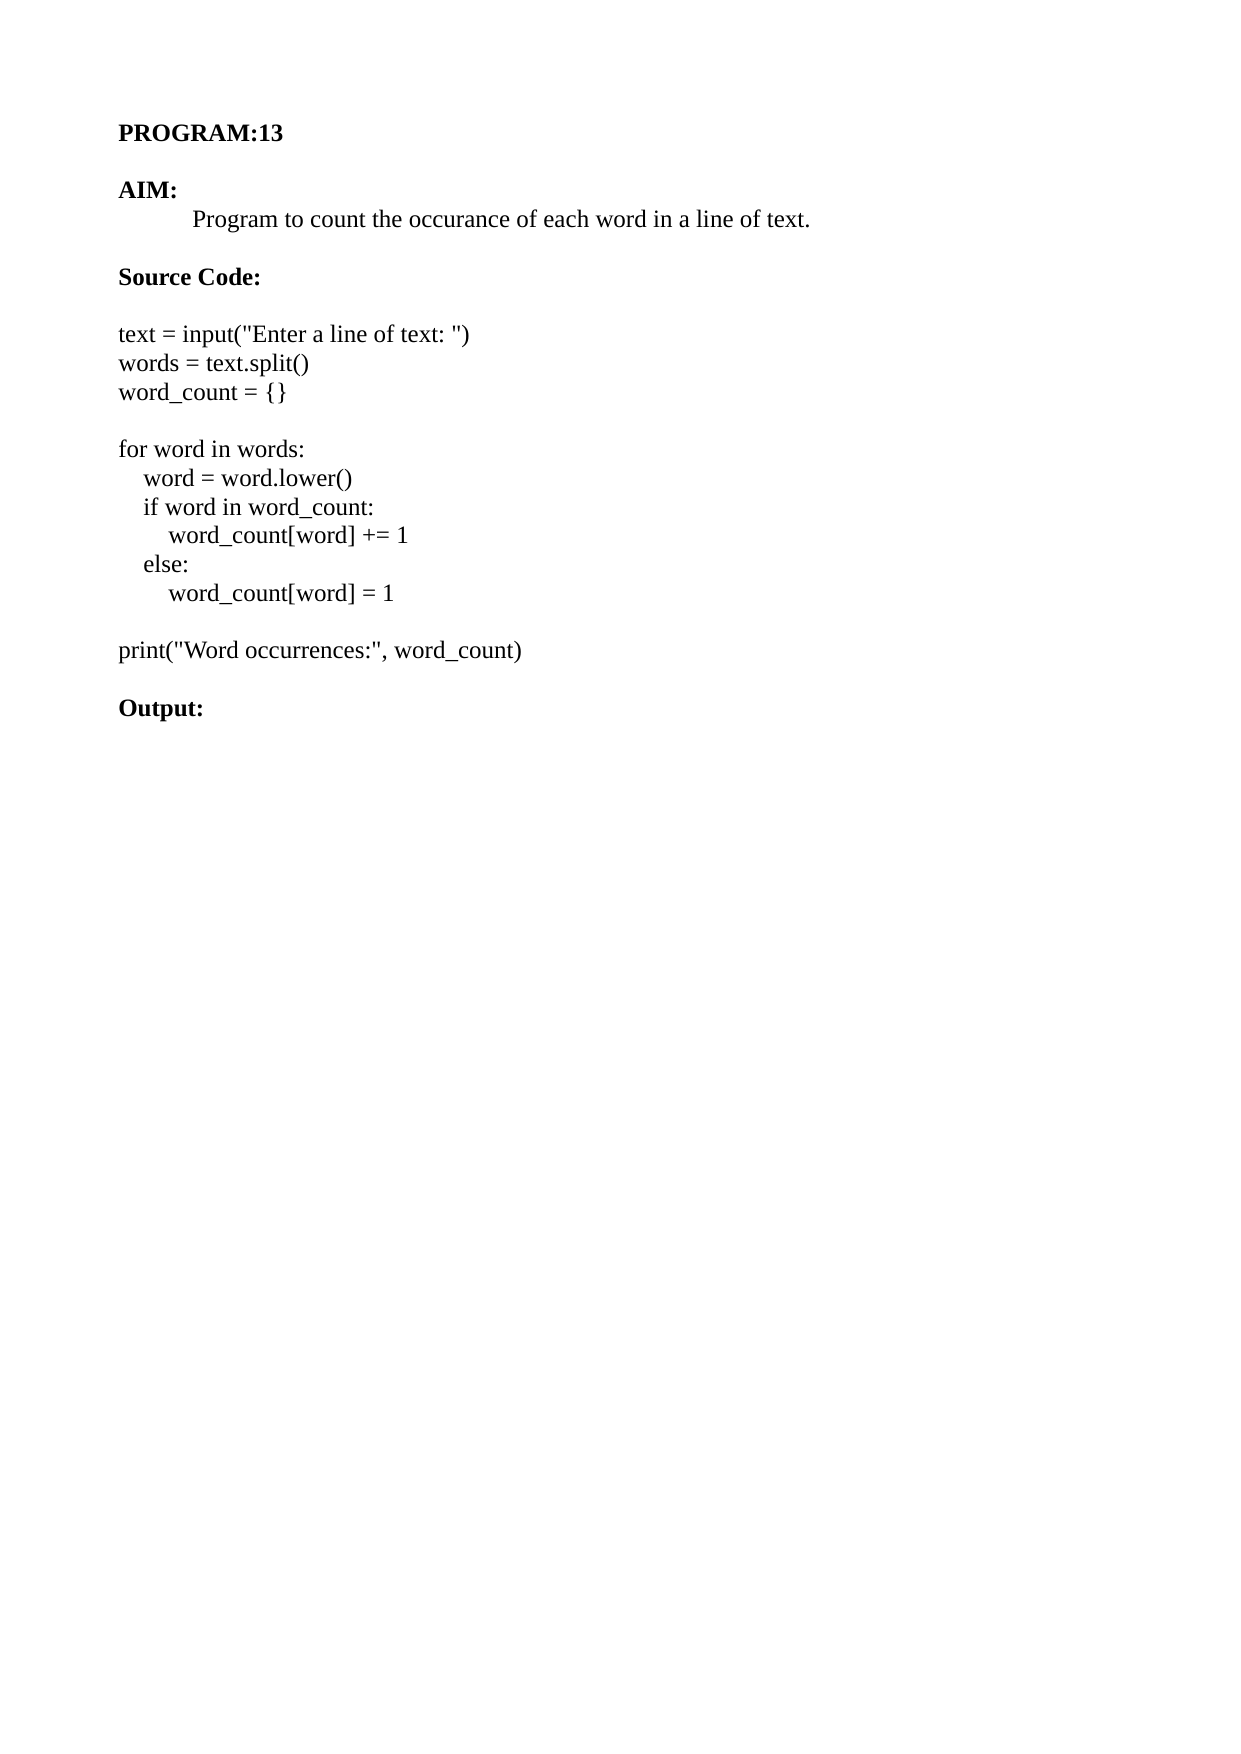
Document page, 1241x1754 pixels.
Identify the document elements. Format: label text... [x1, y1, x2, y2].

text word_count[word] = 1 [118, 578, 1122, 607]
text Program to count the occurance of each word in a line of text. [118, 204, 1122, 233]
text word_count = {} [118, 377, 1122, 406]
text if word in word_count: [118, 492, 1122, 521]
text word = word.lower() [118, 463, 1122, 492]
text words = text.split() [118, 348, 1122, 377]
text Output: [118, 693, 1122, 722]
text PROGRAM:13 [118, 118, 1122, 147]
text AIM: [118, 176, 1122, 204]
text else: [118, 549, 1122, 578]
text Source Code: [118, 262, 1122, 291]
text text = input("Enter a line of text: ") [118, 319, 1122, 348]
text for word in words: [118, 434, 1122, 463]
text print("Word occurrences:", word_count) [118, 636, 1122, 664]
text word_count[word] += 1 [118, 521, 1122, 549]
